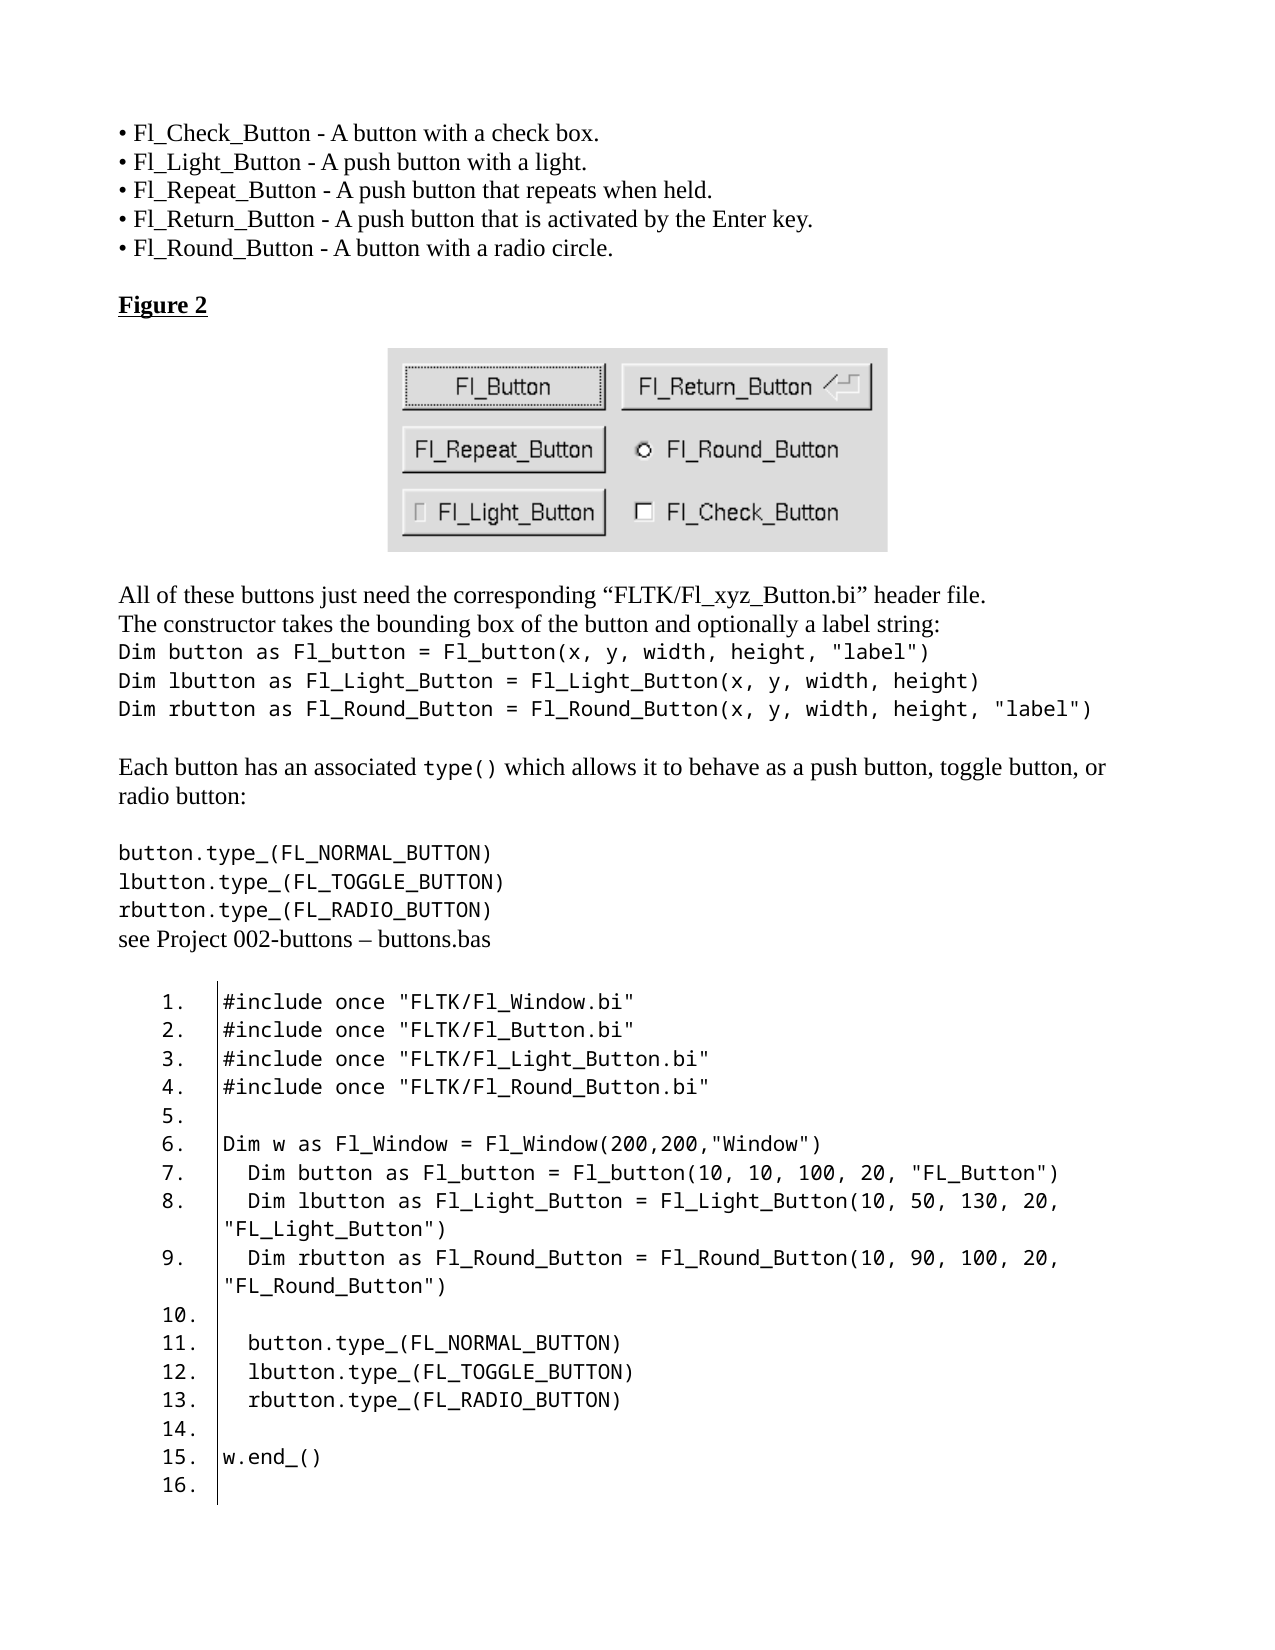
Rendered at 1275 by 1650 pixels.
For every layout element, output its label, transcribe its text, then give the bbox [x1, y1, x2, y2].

text rbutton.type_(FL_RADIO_BUTTON) [118, 895, 1157, 924]
text • Fl_Light_Button - A push button with a light. [118, 147, 1157, 176]
table_header [118, 981, 217, 1505]
text Dim lbutton as Fl_Light_Button = Fl_Light_Button(x, y, width, height) [118, 666, 1157, 694]
text button.type_(FL_NORMAL_BUTTON) [118, 838, 1157, 867]
text • Fl_Check_Button - A button with a check box. [118, 118, 1157, 147]
text All of these buttons just need the corresponding “FLTK/Fl_xyz_Button.bi” header file. [118, 580, 1157, 609]
text Figure 2 [118, 291, 1157, 319]
text Dim rbutton as Fl_Round_Button = Fl_Round_Button(x, y, width, height, "label") [118, 694, 1157, 723]
text Each button has an associated type() which allows it to behave as a push button, toggle button, or radio button: [118, 752, 1157, 810]
picture [387, 348, 888, 552]
text lbutton.type_(FL_TOGGLE_BUTTON) [118, 867, 1157, 895]
text • Fl_Round_Button - A button with a radio circle. [118, 233, 1157, 262]
text • Fl_Return_Button - A push button that is activated by the Enter key. [118, 204, 1157, 233]
text Dim button as Fl_button = Fl_button(x, y, width, height, "label") [118, 637, 1157, 666]
text • Fl_Repeat_Button - A push button that repeats when held. [118, 176, 1157, 204]
text The constructor takes the bounding box of the button and optionally a label string: [118, 609, 1157, 637]
text see Project 002-buttons – buttons.bas [118, 924, 1157, 953]
table_header #include once "FLTK/Fl_Window.bi" #include once "FLTK/Fl_Button.bi" #include once "FLTK/Fl_Light_Button.bi" #include once "FLTK/Fl_Round_Button.bi" Dim w as Fl_Window = Fl_Window(200,200,"Window") Dim button as Fl_button = Fl_button(10, 10, 100, 20, "FL_Button") Dim lbutton as Fl_Light_Button = Fl_Light_Button(10, 50, 130, 20, "FL_Light_Button") Dim rbutton as Fl_Round_Button = Fl_Round_Button(10, 90, 100, 20, "FL_Round_Button") button.type_(FL_NORMAL_BUTTON) lbutton.type_(FL_TOGGLE_BUTTON) rbutton.type_(FL_RADIO_BUTTON) w.end_() [218, 981, 1157, 1505]
